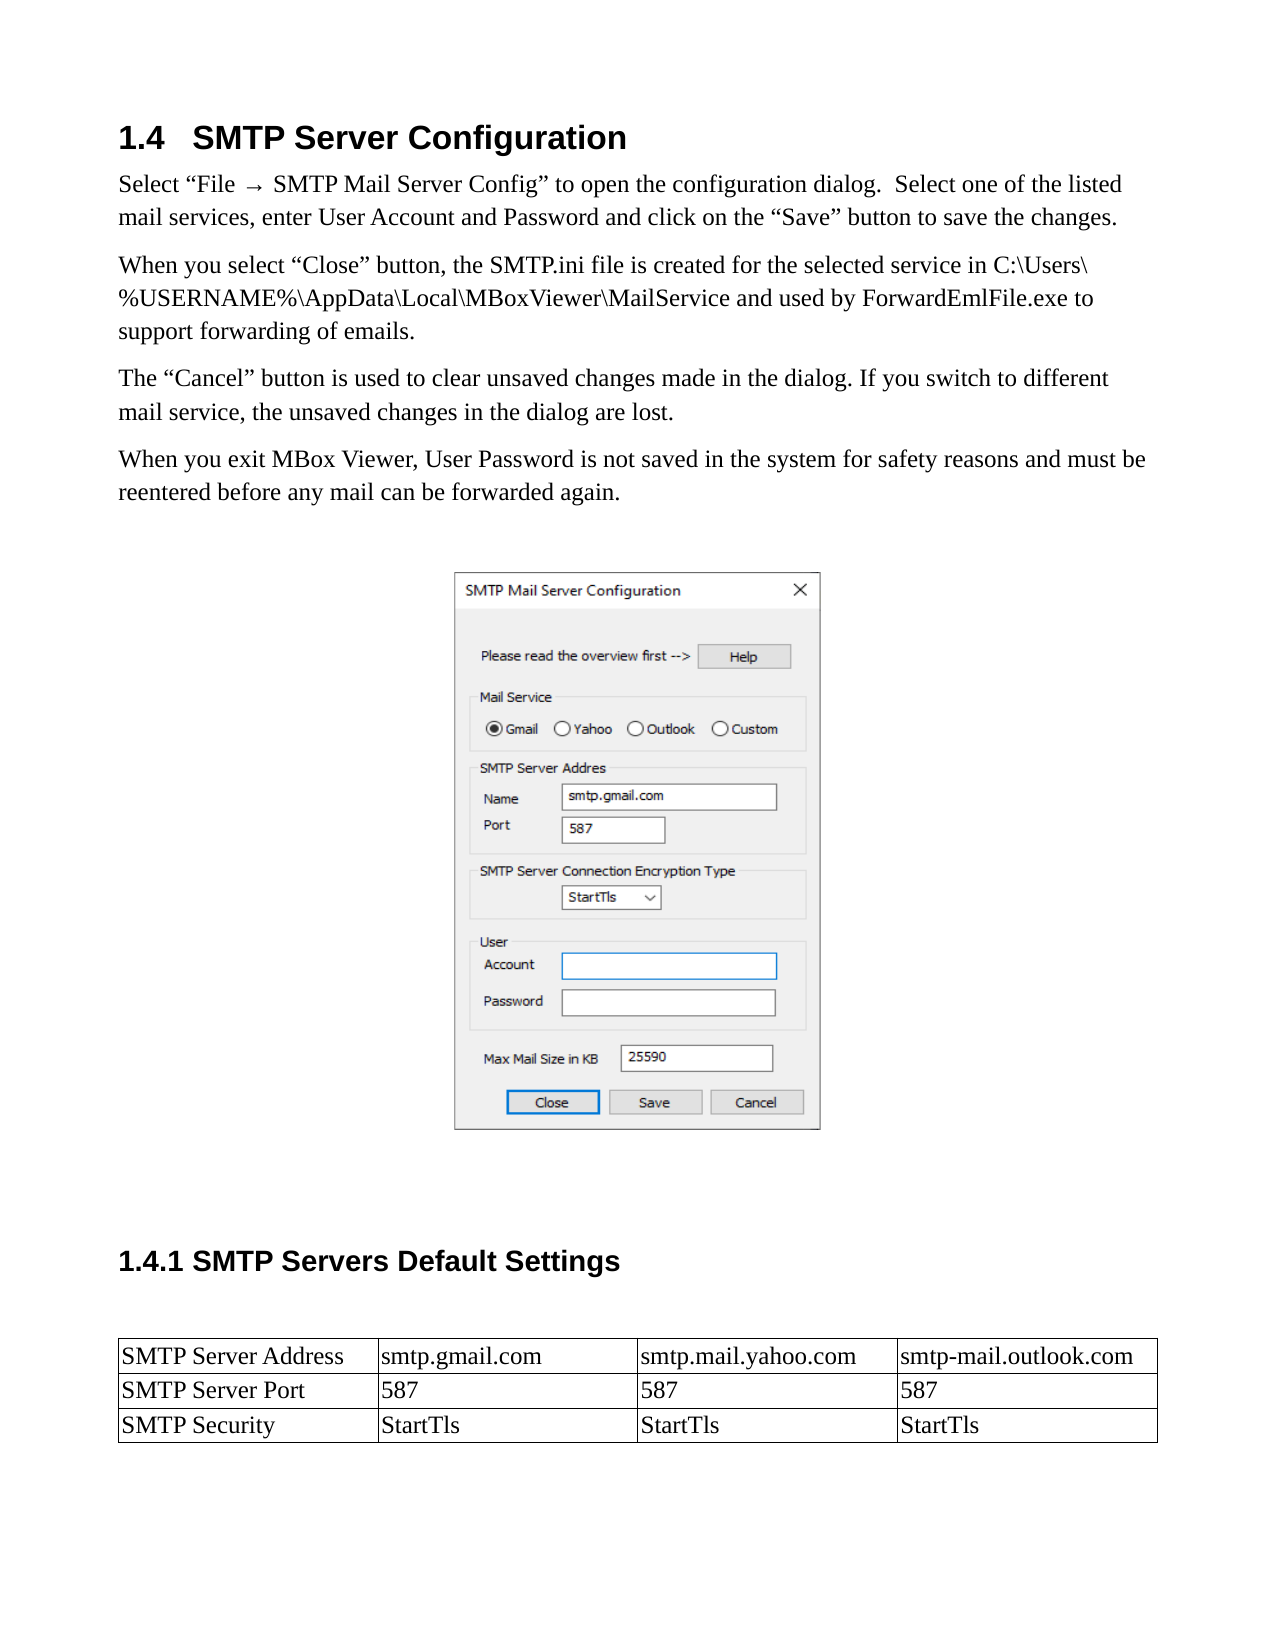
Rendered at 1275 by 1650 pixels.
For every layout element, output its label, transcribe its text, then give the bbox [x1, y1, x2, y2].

table_cell SMTP Security [119, 1409, 378, 1442]
table_cell StartTls [379, 1409, 637, 1442]
text When you select “Close” button, the SMTP.ini file is created for the selected service in C:\Users\%USERNAME%\AppData\Local\MBoxViewer\MailService and used by ForwardEmlFile.exe to support forwarding of emails. [118, 250, 1157, 345]
subtitle SMTP Servers Default Settings [118, 1244, 1157, 1277]
table_header SMTP Server Address [119, 1339, 378, 1372]
table_header smtp-mail.outlook.com [898, 1339, 1157, 1372]
text Select “File → SMTP Mail Server Config” to open the configuration dialog. Select one of the listed mail services, enter User Account and Password and click on the “Save” button to save the changes. [118, 169, 1157, 231]
text When you exit MBox Viewer, User Password is not saved in the system for safety reasons and must be reentered before any mail can be forwarded again. [118, 444, 1157, 506]
table_cell SMTP Server Port [119, 1374, 378, 1407]
table_cell 587 [898, 1374, 1157, 1407]
table_cell StartTls [898, 1409, 1157, 1442]
subtitle SMTP Server Configuration [118, 118, 1157, 157]
table_cell StartTls [638, 1409, 897, 1442]
table_cell 587 [638, 1374, 897, 1407]
table_header smtp.gmail.com [379, 1339, 637, 1372]
text The “Cancel” button is used to clear unsaved changes made in the dialog. If you switch to different mail service, the unsaved changes in the dialog are lost. [118, 363, 1157, 425]
picture [454, 572, 821, 1130]
table_cell 587 [379, 1374, 637, 1407]
table_header smtp.mail.yahoo.com [638, 1339, 897, 1372]
